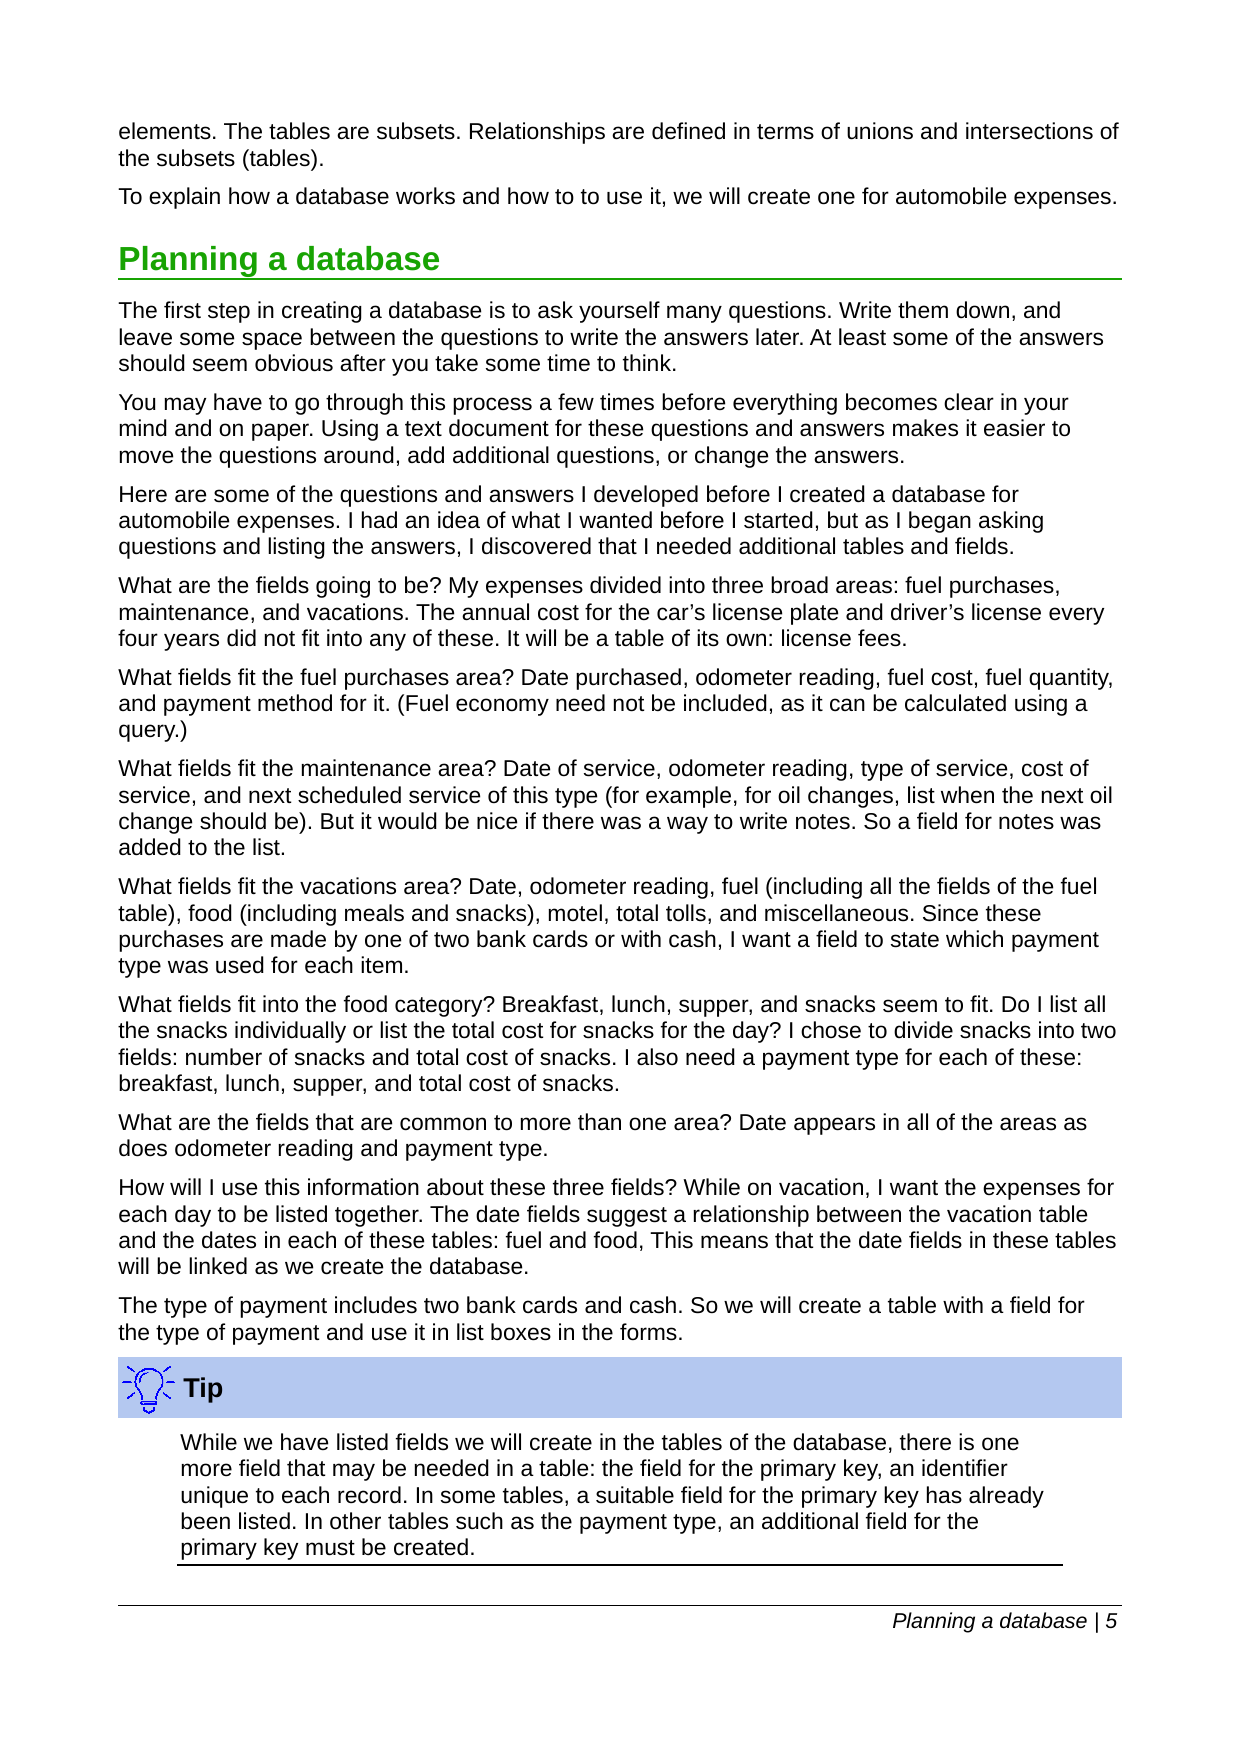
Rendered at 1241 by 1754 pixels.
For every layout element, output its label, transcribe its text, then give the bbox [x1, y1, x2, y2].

text To explain how a database works and how to to use it, we will create one for automobile expenses. [118, 183, 1122, 210]
text What fields fit into the food category? Breakfast, lunch, supper, and snacks seem to fit. Do I list all the snacks individually or list the total cost for snacks for the day? I chose to divide snacks into two fields: number of snacks and total cost of snacks. I also need a payment type for each of these: breakfast, lunch, supper, and total cost of snacks. [118, 991, 1122, 1096]
text The first step in creating a database is to ask yourself many questions. Write them down, and leave some space between the questions to write the answers later. At least some of the answers should seem obvious after you take some time to think. [118, 297, 1122, 376]
text What are the fields that are common to more than one area? Date appears in all of the areas as does odometer reading and payment type. [118, 1109, 1122, 1162]
text What are the fields going to be? My expenses divided into three broad areas: fuel purchases, maintenance, and vacations. The annual cost for the car’s license plate and driver’s license every four years did not fit into any of these. It will be a table of its own: license fees. [118, 572, 1122, 651]
text What fields fit the fuel purchases area? Date purchased, odometer reading, fuel cost, fuel quantity, and payment method for it. (Fuel economy need not be included, as it can be calculated using a query.) [118, 664, 1122, 743]
subtitle Tip [118, 1357, 1122, 1418]
text While we have listed fields we will create in the tables of the database, there is one more field that may be needed in a table: the field for the primary key, an identifier unique to each record. In some tables, a suitable field for the primary key has already been listed. In other tables such as the payment type, an additional field for the primary key must be created. [177, 1426, 1063, 1564]
subtitle Planning a database [118, 239, 1122, 278]
text You may have to go through this process a few times before everything becomes clear in your mind and on paper. Using a text document for these questions and answers makes it easier to move the questions around, add additional questions, or change the answers. [118, 389, 1122, 468]
text How will I use this information about these three fields? While on vacation, I want the expenses for each day to be listed together. The date fields suggest a relationship between the vacation table and the dates in each of these tables: fuel and food, This means that the date fields in these tables will be linked as we create the database. [118, 1174, 1122, 1279]
text The type of payment includes two bank cards and cash. So we will create a table with a field for the type of payment and use it in list boxes in the forms. [118, 1292, 1122, 1345]
text What fields fit the maintenance area? Date of service, odometer reading, type of service, cost of service, and next scheduled service of this type (for example, for oil changes, list when the next oil change should be). But it would be nice if there was a way to write notes. So a field for notes was added to the list. [118, 755, 1122, 861]
text What fields fit the vacations area? Date, odometer reading, fuel (including all the fields of the fuel table), food (including meals and snacks), motel, total tolls, and miscellaneous. Since these purchases are made by one of two bank cards or with cash, I want a field to state which payment type was used for each item. [118, 873, 1122, 978]
text elements. The tables are subsets. Relationships are defined in terms of unions and intersections of the subsets (tables). [118, 118, 1122, 171]
text Here are some of the questions and answers I developed before I created a database for automobile expenses. I had an idea of what I wanted before I started, but as I began asking questions and listing the answers, I discovered that I needed additional tables and fields. [118, 481, 1122, 559]
picture [119, 1358, 179, 1418]
